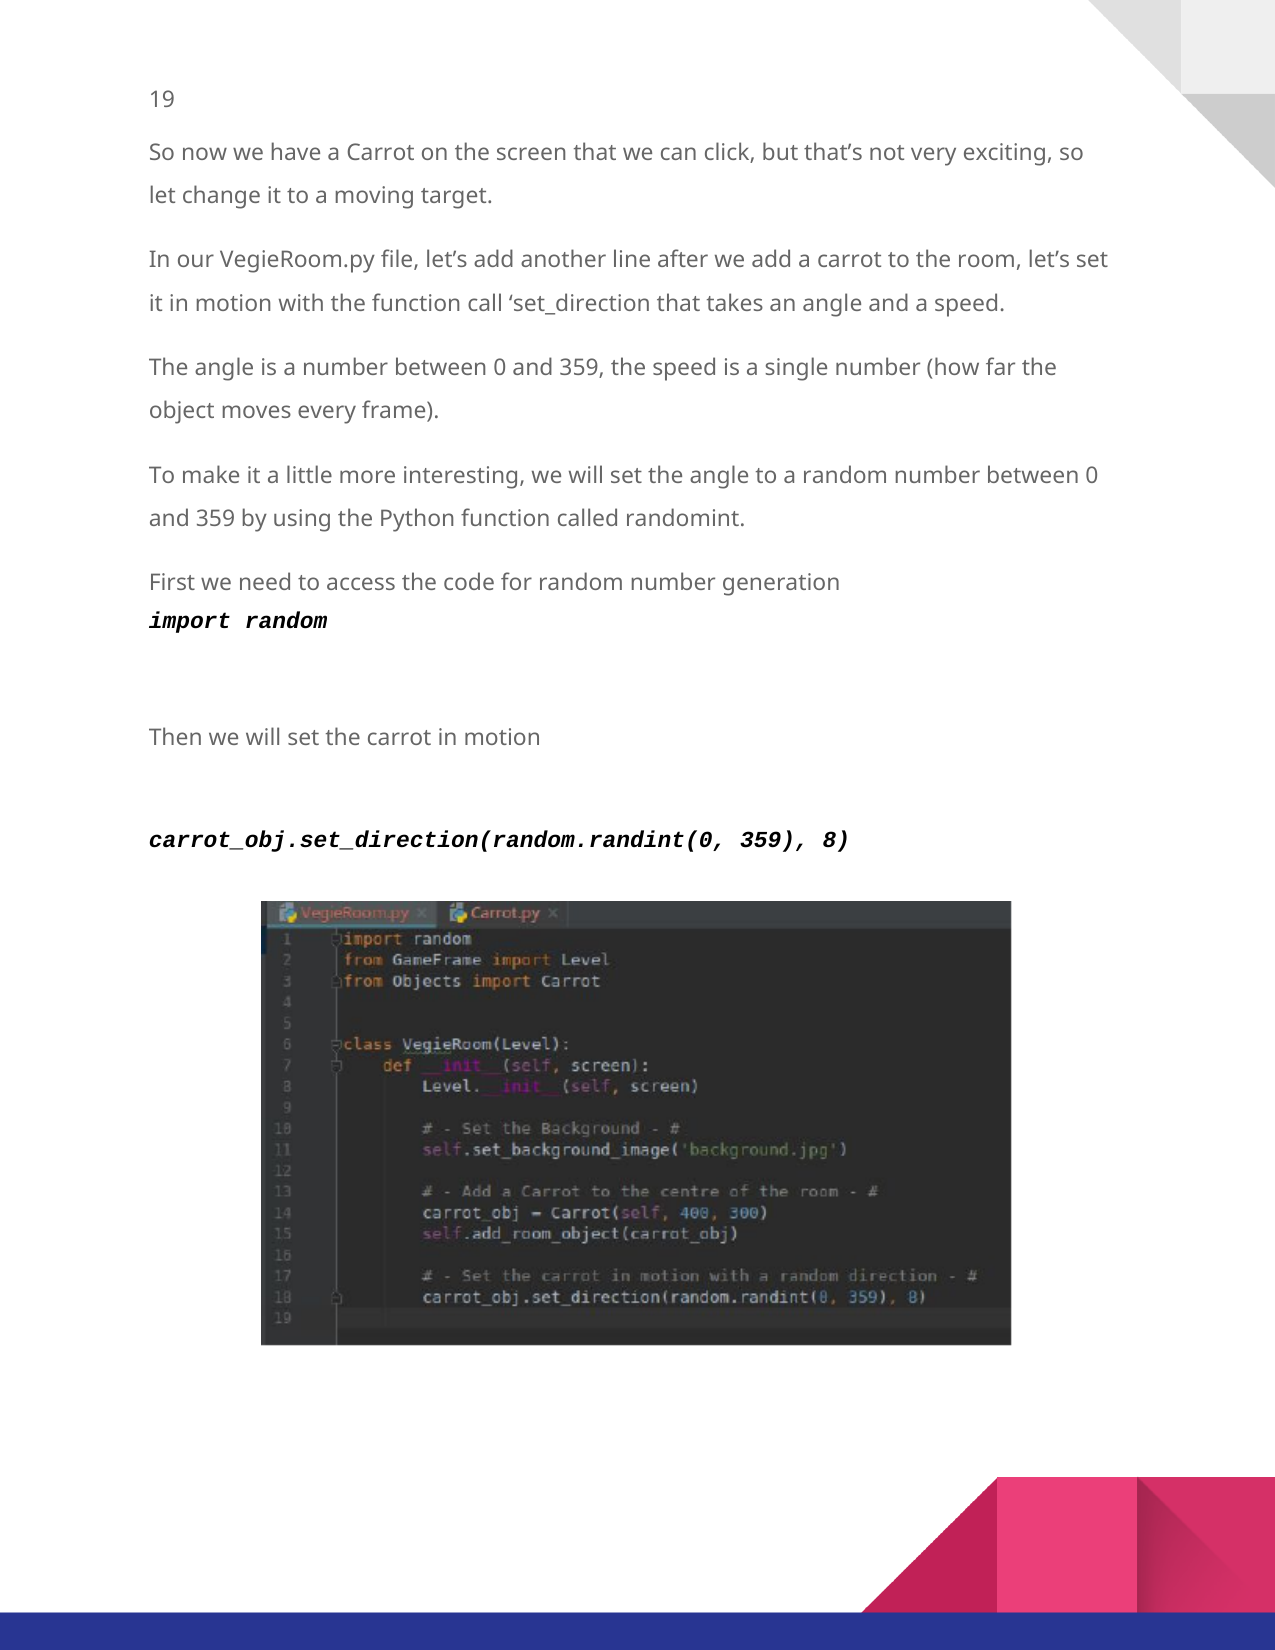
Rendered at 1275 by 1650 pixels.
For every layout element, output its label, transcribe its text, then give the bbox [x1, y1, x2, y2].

text So now we have a Carrot on the screen that we can click, but that’s not very exciting, so let change it to a moving target. [148, 135, 1125, 210]
text To make it a little more interesting, we will set the angle to a random number between 0 and 359 by using the Python function called randomint. [148, 458, 1125, 533]
picture [261, 901, 1013, 1347]
text import random [148, 610, 1125, 636]
text Then we will set the carrot in motion [148, 721, 1125, 752]
text carrot_obj.set_direction(random.randint(0, 359), 8) [148, 828, 1125, 854]
picture [1087, 0, 1275, 188]
picture [0, 1476, 1275, 1650]
text In our VegieRoom.py file, let’s add another line after we add a carrot to the room, let’s set it in motion with the function call ‘set_direction that takes an angle and a speed. [148, 243, 1125, 318]
text First we need to access the code for random number generation [148, 566, 1125, 597]
text The angle is a number between 0 and 359, the speed is a single number (how far the object moves every frame). [148, 351, 1125, 426]
